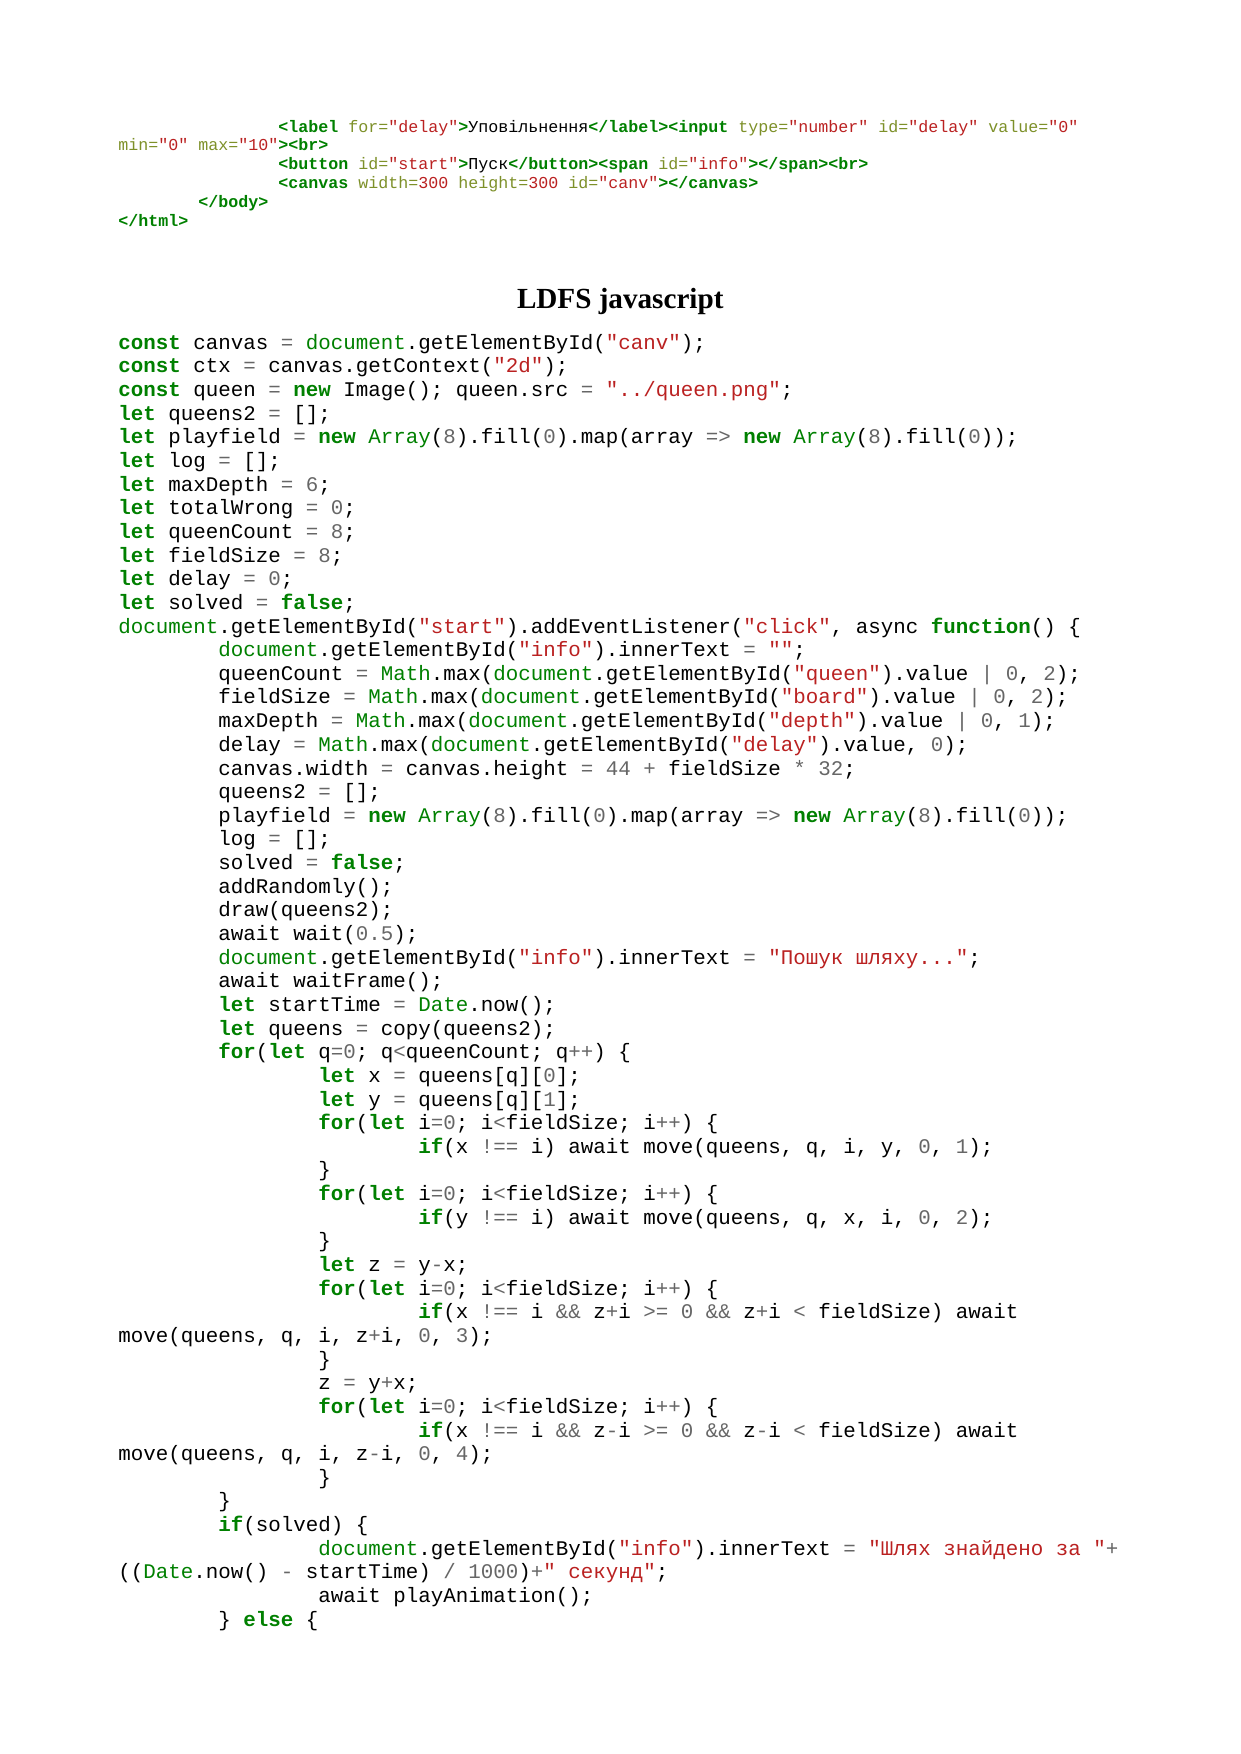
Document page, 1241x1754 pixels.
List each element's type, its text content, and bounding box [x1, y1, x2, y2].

text let queens = copy(queens2); [118, 1018, 1122, 1041]
text let fieldSize = 8; [118, 545, 1122, 568]
text let y = queens[q][1]; [118, 1088, 1122, 1112]
text fieldSize = Math.max(document.getElementById("board").value | 0, 2); [118, 687, 1122, 710]
text maxDepth = Math.max(document.getElementById("depth").value | 0, 1); [118, 710, 1122, 734]
text solved = false; [118, 852, 1122, 876]
text document.getElementById("info").innerText = "Шлях знайдено за "+((Date.now() - startTime) / 1000)+" секунд"; [118, 1538, 1122, 1585]
text const queen = new Image(); queen.src = "../queen.png"; [118, 379, 1122, 403]
text </html> [118, 212, 1122, 231]
text let maxDepth = 6; [118, 474, 1122, 497]
text if(x !== i && z+i >= 0 && z+i < fieldSize) await move(queens, q, i, z+i, 0, 3); [118, 1301, 1122, 1349]
text playfield = new Array(8).fill(0).map(array => new Array(8).fill(0)); [118, 805, 1122, 828]
text let queenCount = 8; [118, 521, 1122, 545]
text <canvas width=300 height=300 id="canv"></canvas> [118, 175, 1122, 193]
text let playfield = new Array(8).fill(0).map(array => new Array(8).fill(0)); [118, 426, 1122, 450]
text } [118, 1491, 1122, 1514]
text if(x !== i) await move(queens, q, i, y, 0, 1); [118, 1136, 1122, 1159]
text if(x !== i && z-i >= 0 && z-i < fieldSize) await move(queens, q, i, z-i, 0, 4); [118, 1419, 1122, 1467]
text for(let i=0; i<fieldSize; i++) { [118, 1278, 1122, 1301]
text if(solved) { [118, 1514, 1122, 1538]
text let log = []; [118, 450, 1122, 474]
text let totalWrong = 0; [118, 497, 1122, 521]
text await playAnimation(); [118, 1585, 1122, 1609]
text document.getElementById("start").addEventListener("click", async function() { [118, 616, 1122, 639]
text let solved = false; [118, 592, 1122, 616]
text } [118, 1159, 1122, 1183]
text <label for="delay">Уповільнення</label><input type="number" id="delay" value="0" min="0" max="10"><br> [118, 118, 1122, 156]
text if(y !== i) await move(queens, q, x, i, 0, 2); [118, 1207, 1122, 1230]
text z = y+x; [118, 1372, 1122, 1396]
text for(let q=0; q<queenCount; q++) { [118, 1041, 1122, 1065]
text } [118, 1349, 1122, 1372]
text queens2 = []; [118, 781, 1122, 805]
text addRandomly(); [118, 876, 1122, 899]
text let x = queens[q][0]; [118, 1065, 1122, 1088]
text let delay = 0; [118, 568, 1122, 592]
text } [118, 1230, 1122, 1254]
text delay = Math.max(document.getElementById("delay").value, 0); [118, 734, 1122, 757]
text </body> [118, 193, 1122, 212]
text log = []; [118, 828, 1122, 852]
text await waitFrame(); [118, 970, 1122, 994]
text draw(queens2); [118, 899, 1122, 923]
text let queens2 = []; [118, 403, 1122, 426]
text canvas.width = canvas.height = 44 + fieldSize * 32; [118, 757, 1122, 781]
text for(let i=0; i<fieldSize; i++) { [118, 1183, 1122, 1207]
text } [118, 1467, 1122, 1491]
text await wait(0.5); [118, 923, 1122, 947]
text for(let i=0; i<fieldSize; i++) { [118, 1396, 1122, 1419]
text let z = y-x; [118, 1254, 1122, 1278]
text } else { [118, 1609, 1122, 1632]
text const ctx = canvas.getContext("2d"); [118, 356, 1122, 379]
text for(let i=0; i<fieldSize; i++) { [118, 1112, 1122, 1136]
text let startTime = Date.now(); [118, 994, 1122, 1018]
text document.getElementById("info").innerText = "Пошук шляху..."; [118, 947, 1122, 970]
text <button id="start">Пуск</button><span id="info"></span><br> [118, 156, 1122, 175]
text LDFS javascript [118, 282, 1122, 315]
text queenCount = Math.max(document.getElementById("queen").value | 0, 2); [118, 663, 1122, 687]
text const canvas = document.getElementById("canv"); [118, 332, 1122, 356]
text document.getElementById("info").innerText = ""; [118, 639, 1122, 663]
